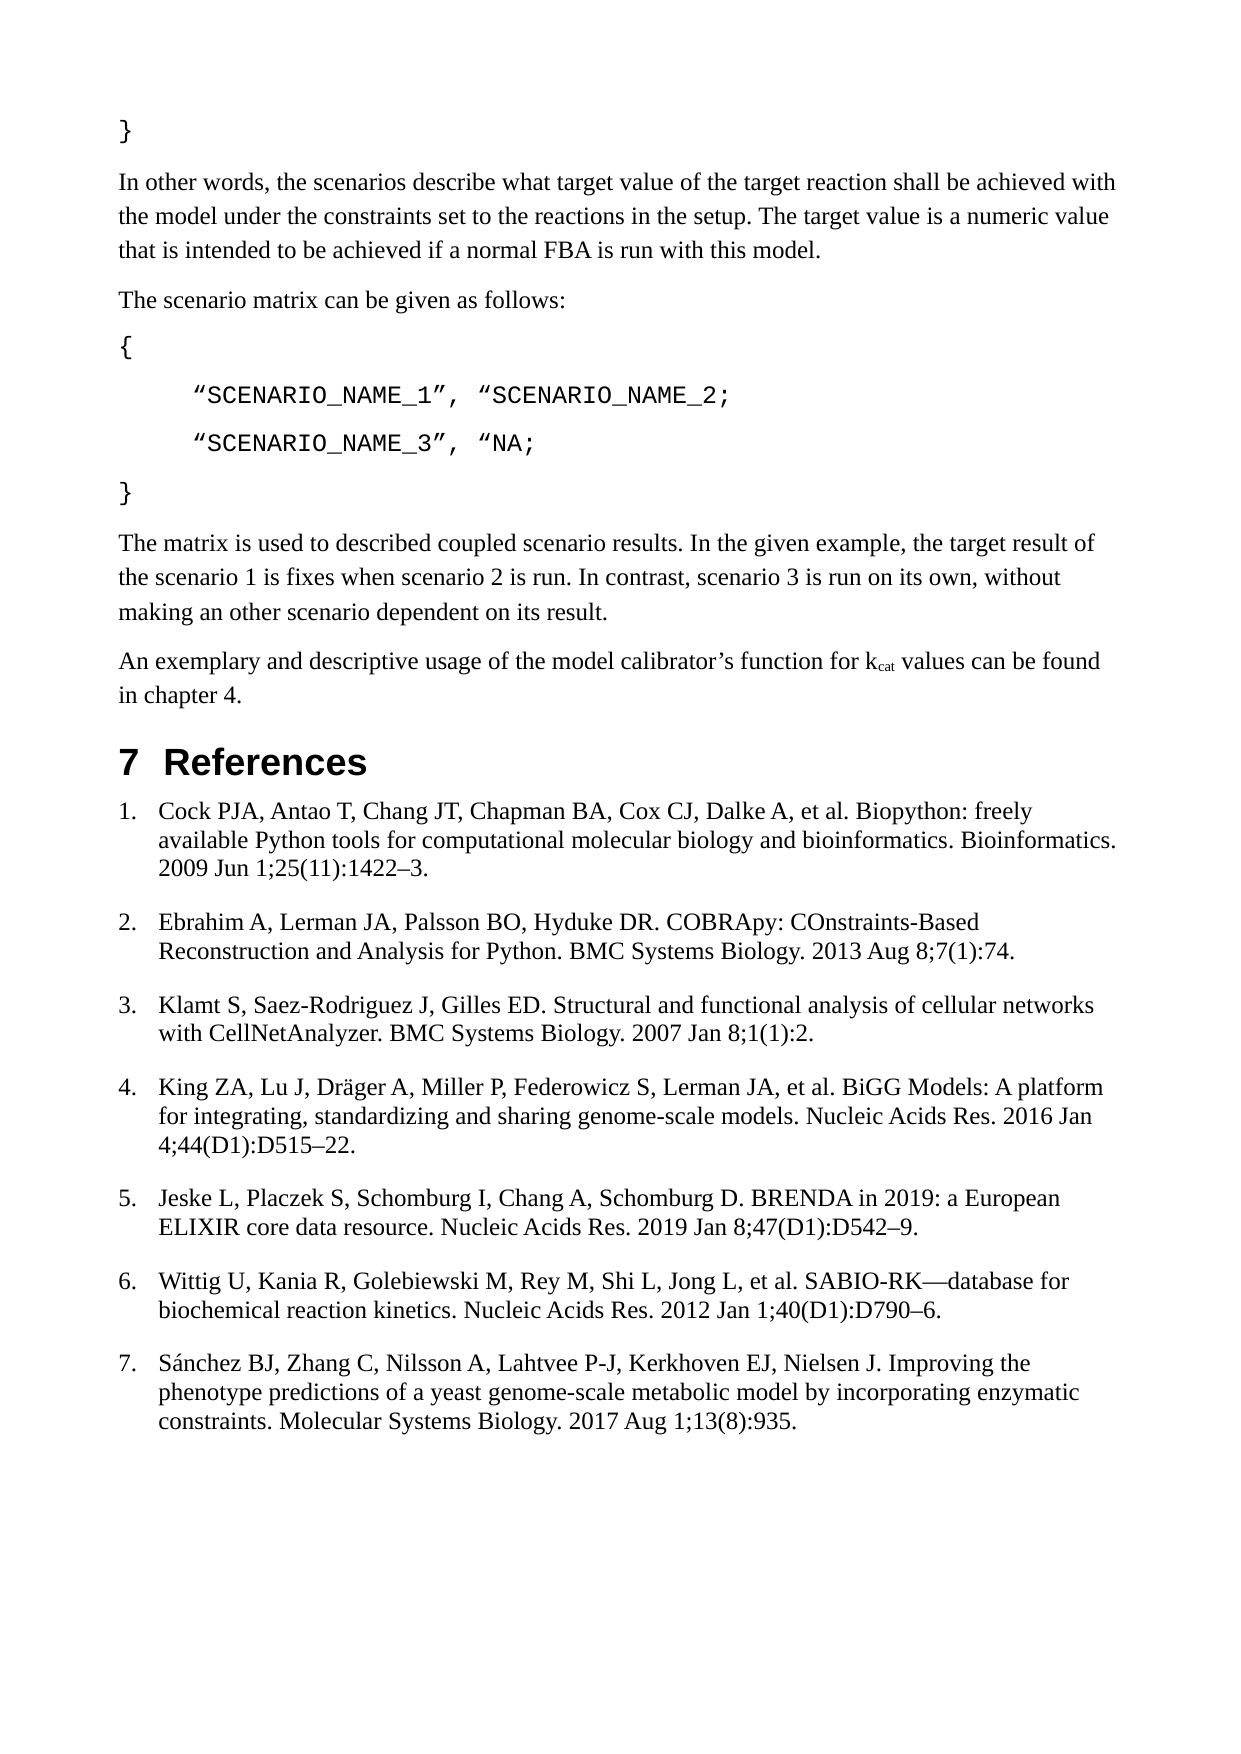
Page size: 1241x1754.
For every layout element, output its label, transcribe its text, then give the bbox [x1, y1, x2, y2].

text “SCENARIO_NAME_3”, “NA; [118, 431, 1122, 459]
text { [118, 334, 1122, 362]
text 7. Sánchez BJ, Zhang C, Nilsson A, Lahtvee P-J, Kerkhoven EJ, Nielsen J. Improving the phenotype predictions of a yeast genome‐scale metabolic model by incorporating enzymatic constraints. Molecular Systems Biology. 2017 Aug 1;13(8):935. [118, 1348, 1122, 1435]
text “SCENARIO_NAME_1”, “SCENARIO_NAME_2; [118, 382, 1122, 411]
text 5. Jeske L, Placzek S, Schomburg I, Chang A, Schomburg D. BRENDA in 2019: a European ELIXIR core data resource. Nucleic Acids Res. 2019 Jan 8;47(D1):D542–9. [118, 1183, 1122, 1241]
text 2. Ebrahim A, Lerman JA, Palsson BO, Hyduke DR. COBRApy: COnstraints-Based Reconstruction and Analysis for Python. BMC Systems Biology. 2013 Aug 8;7(1):74. [118, 907, 1122, 965]
text 6. Wittig U, Kania R, Golebiewski M, Rey M, Shi L, Jong L, et al. SABIO-RK—database for biochemical reaction kinetics. Nucleic Acids Res. 2012 Jan 1;40(D1):D790–6. [118, 1266, 1122, 1323]
text The matrix is used to described coupled scenario results. In the given example, the target result of the scenario 1 is fixes when scenario 2 is run. In contrast, scenario 3 is run on its own, without making an other scenario dependent on its result. [118, 528, 1122, 626]
text } [118, 118, 1122, 146]
text The scenario matrix can be given as follows: [118, 285, 1122, 313]
subtitle References [118, 740, 1122, 783]
text An exemplary and descriptive usage of the model calibrator’s function for kcat values can be found in chapter 4. [118, 646, 1122, 709]
text 4. King ZA, Lu J, Dräger A, Miller P, Federowicz S, Lerman JA, et al. BiGG Models: A platform for integrating, standardizing and sharing genome-scale models. Nucleic Acids Res. 2016 Jan 4;44(D1):D515–22. [118, 1072, 1122, 1158]
text 1. Cock PJA, Antao T, Chang JT, Chapman BA, Cox CJ, Dalke A, et al. Biopython: freely available Python tools for computational molecular biology and bioinformatics. Bioinformatics. 2009 Jun 1;25(11):1422–3. [118, 796, 1122, 882]
text } [118, 479, 1122, 508]
text In other words, the scenarios describe what target value of the target reaction shall be achieved with the model under the constraints set to the reactions in the setup. The target value is a numeric value that is intended to be achieved if a normal FBA is run with this model. [118, 167, 1122, 264]
text 3. Klamt S, Saez-Rodriguez J, Gilles ED. Structural and functional analysis of cellular networks with CellNetAnalyzer. BMC Systems Biology. 2007 Jan 8;1(1):2. [118, 990, 1122, 1047]
